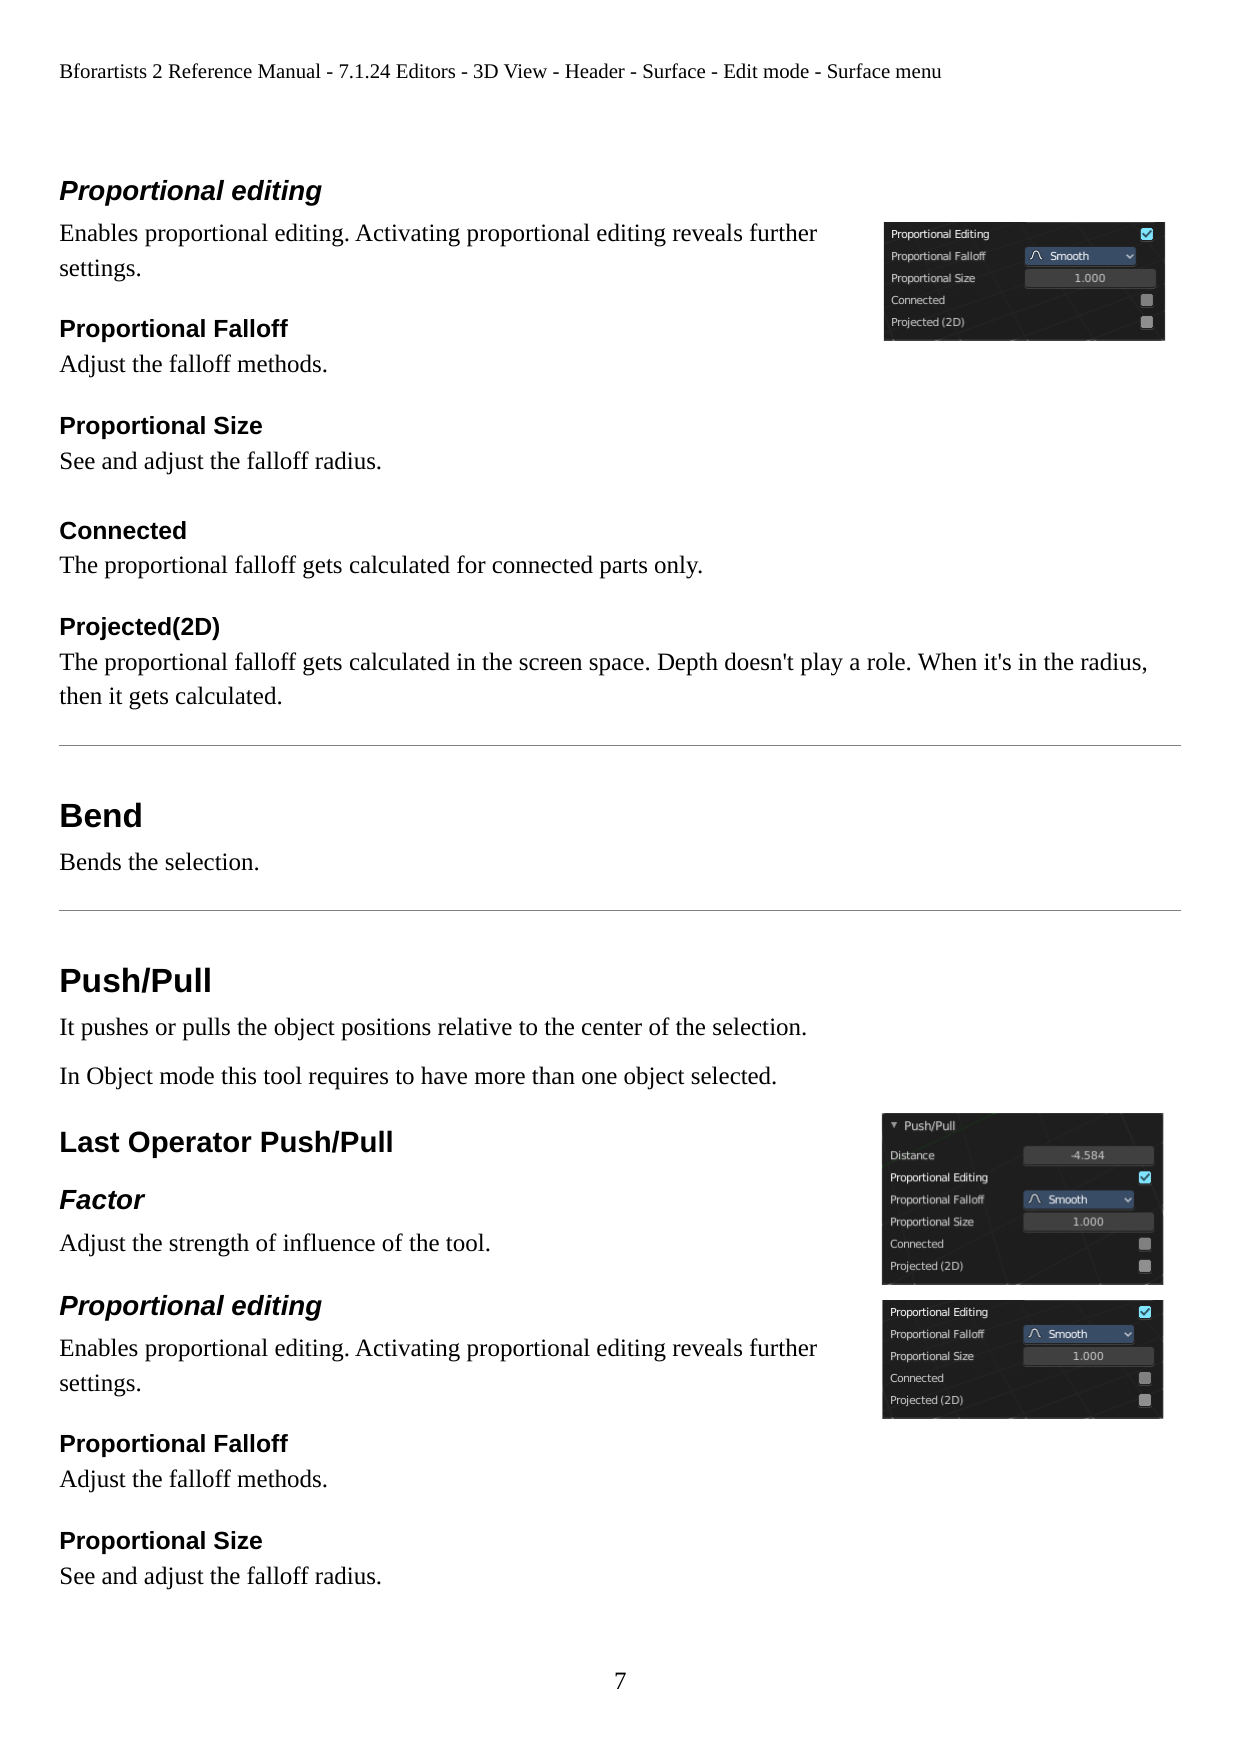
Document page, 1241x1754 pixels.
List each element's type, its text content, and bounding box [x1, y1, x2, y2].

text The proportional falloff gets calculated for connected parts only. [59, 551, 1181, 579]
text See and adjust the falloff radius. [59, 446, 1181, 474]
text Enables proportional editing. Activating proportional editing reveals further settings. [59, 1333, 882, 1397]
picture [883, 222, 1166, 341]
subtitle Proportional editing [59, 174, 1181, 206]
subtitle Proportional Falloff [59, 1429, 1181, 1458]
subtitle Proportional Size [59, 411, 1181, 439]
text Enables proportional editing. Activating proportional editing reveals further settings. [59, 218, 1181, 282]
text It pushes or pulls the object positions relative to the center of the selection. [59, 1012, 1181, 1041]
subtitle Bend [59, 795, 1181, 834]
subtitle [1164, 1124, 1181, 1158]
subtitle Proportional editing [59, 1289, 1181, 1321]
subtitle [1164, 1183, 1181, 1215]
subtitle Factor [59, 1183, 881, 1215]
subtitle Connected [59, 516, 1181, 544]
text Adjust the falloff methods. [59, 1464, 1181, 1493]
subtitle Proportional Falloff [59, 314, 1181, 343]
picture [882, 1300, 1164, 1419]
text Adjust the falloff methods. [59, 349, 1181, 378]
subtitle Push/Pull [59, 961, 1181, 999]
picture [881, 1113, 1164, 1285]
text In Object mode this tool requires to have more than one object selected. [59, 1061, 1181, 1089]
text The proportional falloff gets calculated in the screen space. Depth doesn't play a role. When it's in the radius, then it gets calculated. [59, 647, 1181, 710]
subtitle Projected(2D) [59, 612, 1181, 641]
text See and adjust the falloff radius. [59, 1561, 1181, 1589]
subtitle Proportional Size [59, 1526, 1181, 1554]
subtitle Last Operator Push/Pull [59, 1124, 881, 1158]
text Adjust the strength of influence of the tool. [59, 1228, 881, 1256]
text Bends the selection. [59, 847, 1181, 875]
